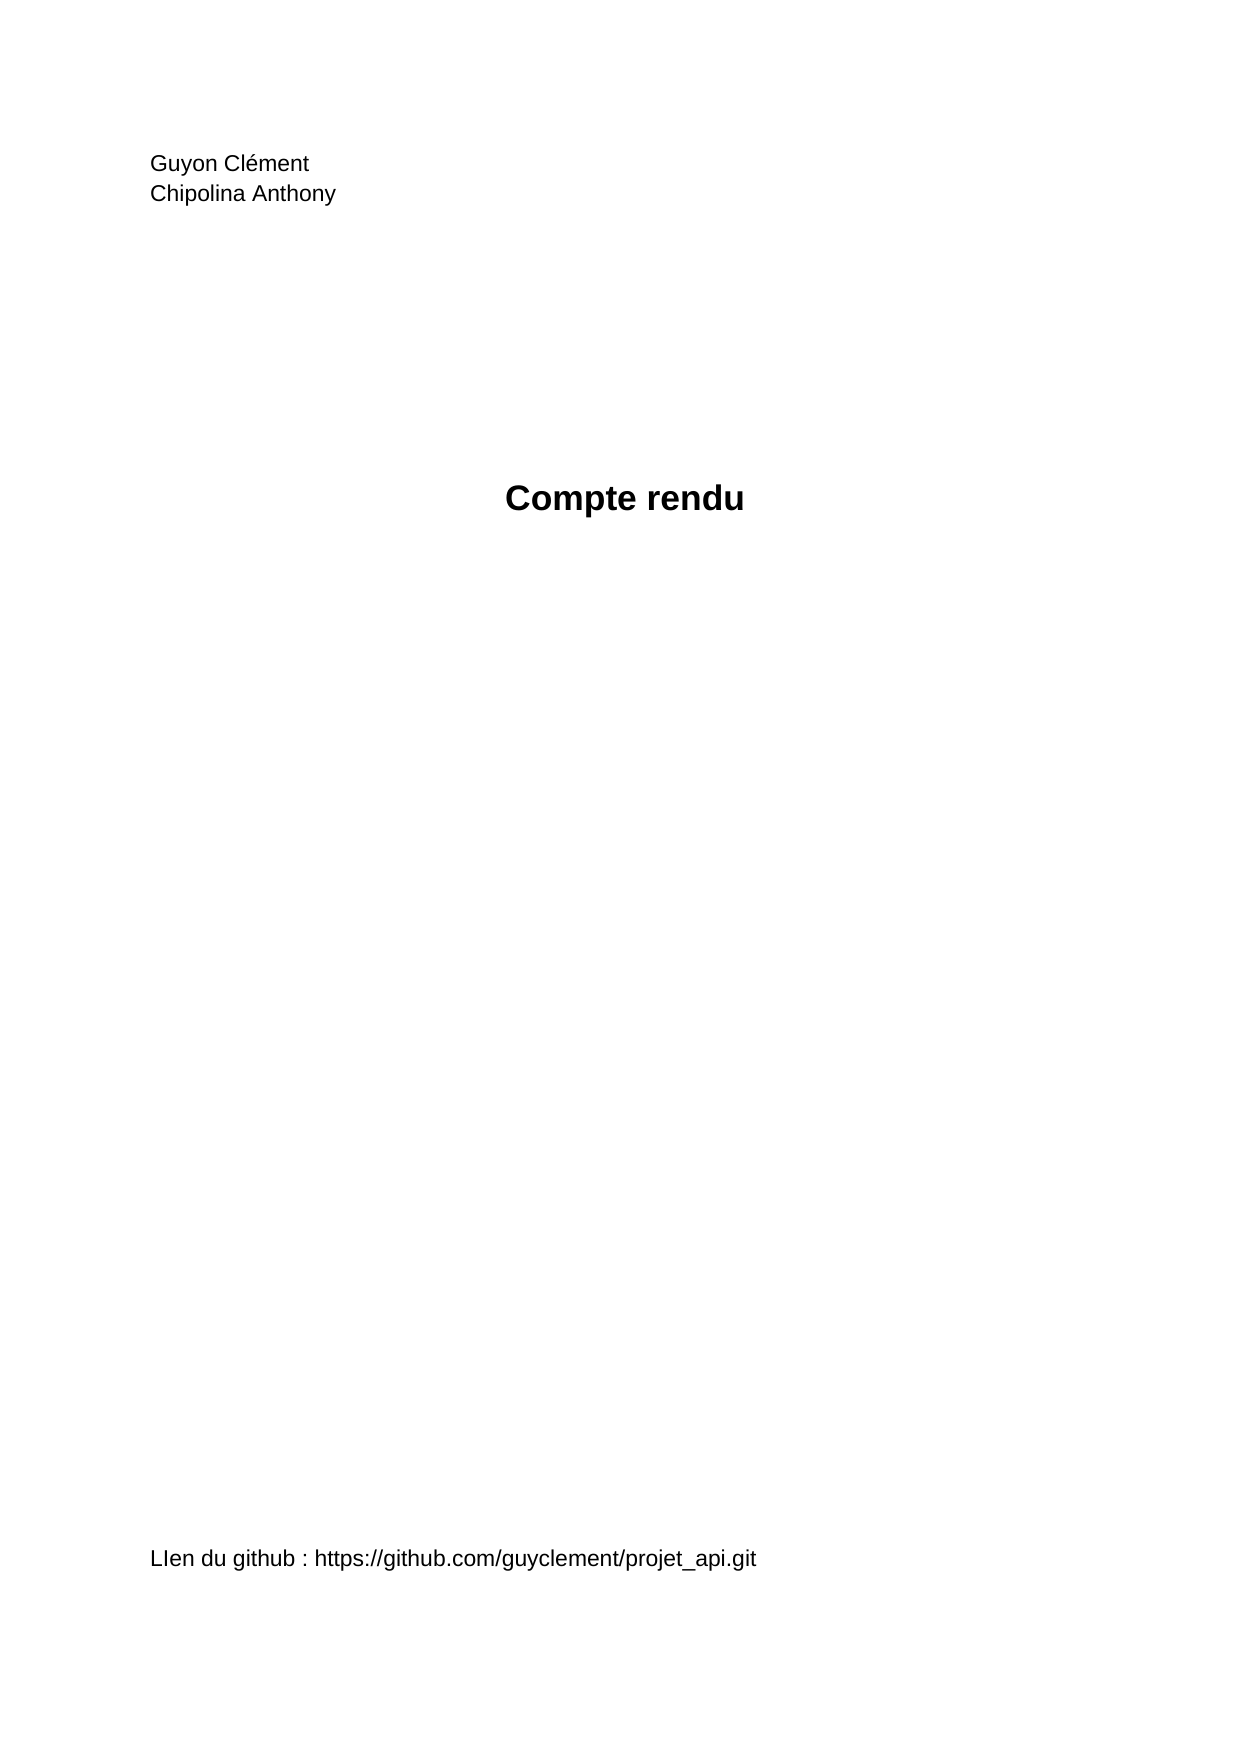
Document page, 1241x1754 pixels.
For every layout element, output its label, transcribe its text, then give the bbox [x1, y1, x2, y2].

text LIen du github : https://github.com/guyclement/projet_api.git [150, 1545, 1090, 1598]
text Guyon Clément [150, 150, 1090, 176]
text Chipolina Anthony [150, 180, 1090, 207]
text Compte rendu [150, 477, 1090, 518]
